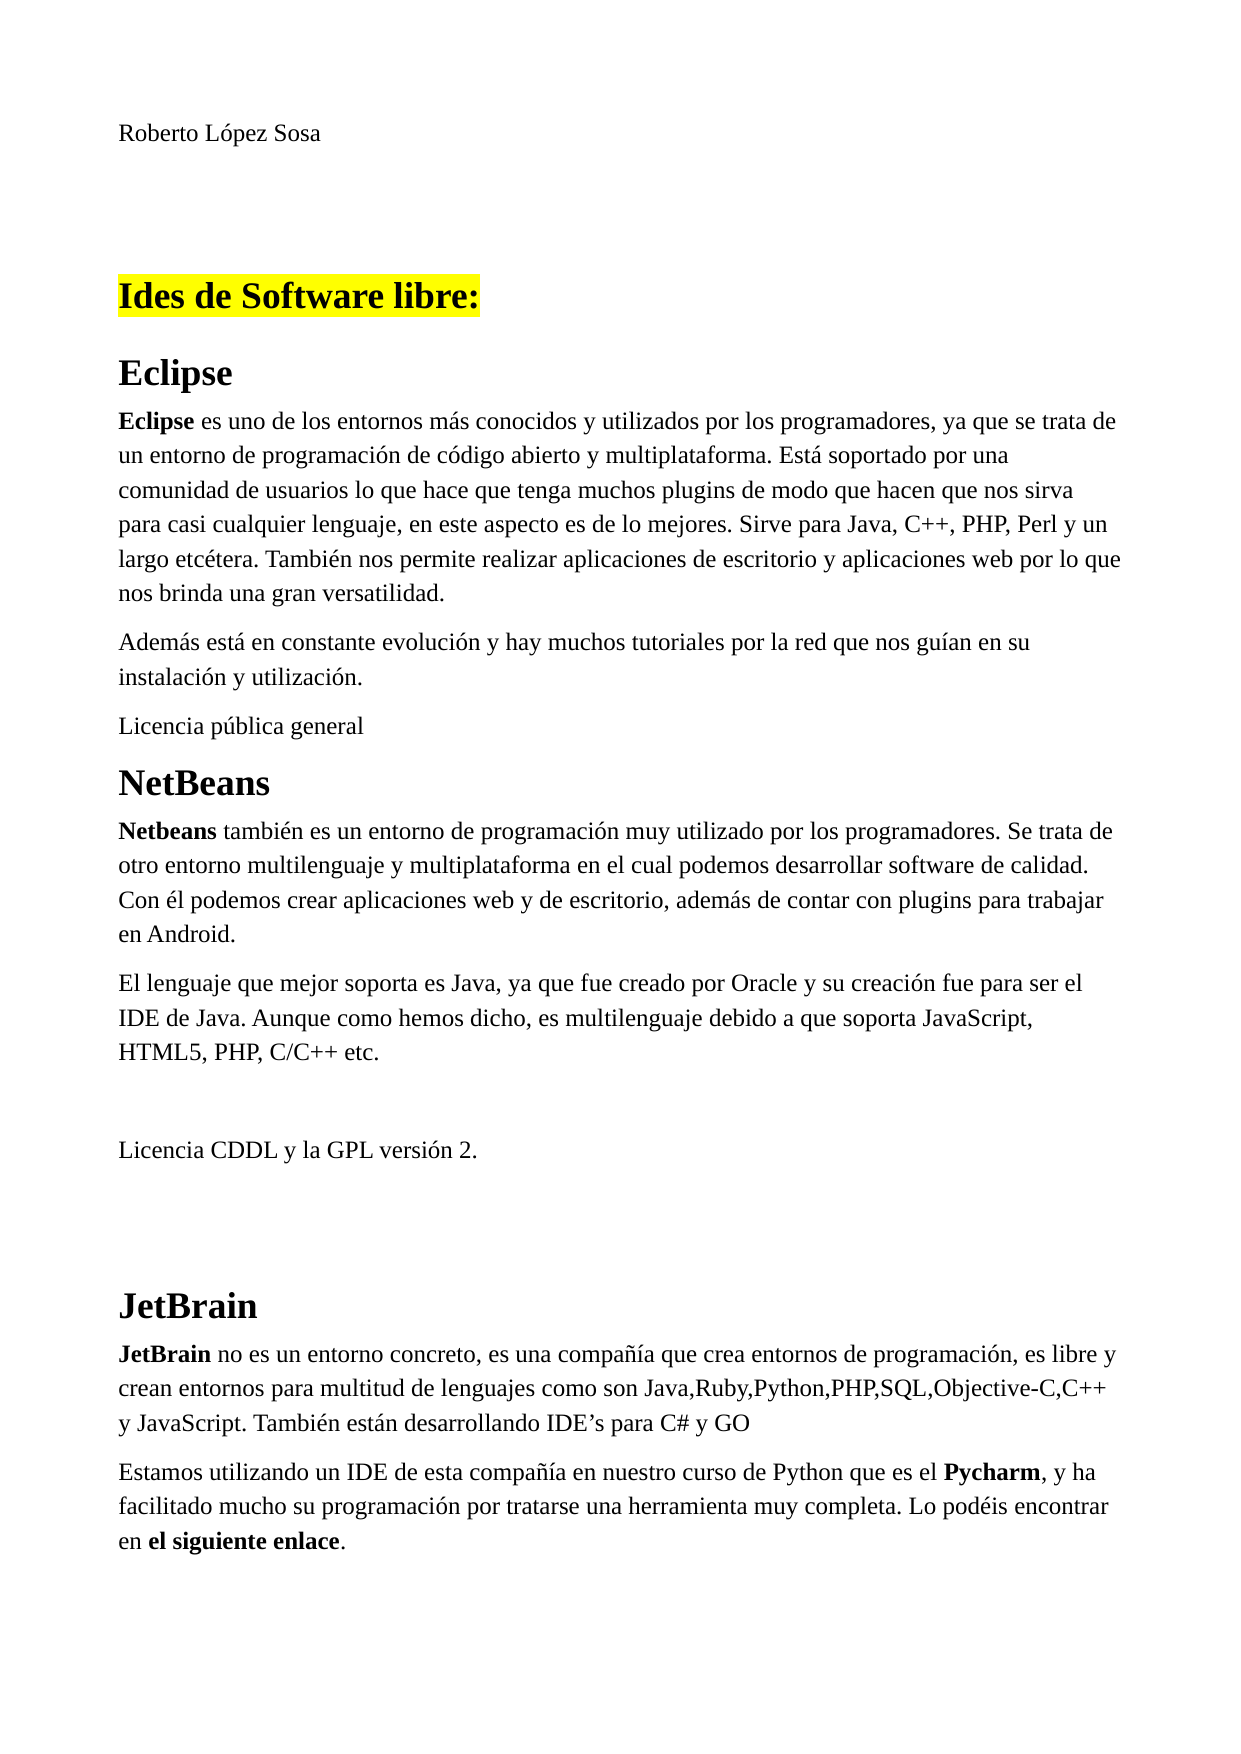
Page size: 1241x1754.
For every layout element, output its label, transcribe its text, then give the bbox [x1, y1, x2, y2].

text El lenguaje que mejor soporta es Java, ya que fue creado por Oracle y su creación fue para ser el IDE de Java. Aunque como hemos dicho, es multilenguaje debido a que soporta JavaScript, HTML5, PHP, C/C++ etc. [118, 968, 1122, 1066]
text Netbeans también es un entorno de programación muy utilizado por los programadores. Se trata de otro entorno multilenguaje y multiplataforma en el cual podemos desarrollar software de calidad. Con él podemos crear aplicaciones web y de escritorio, además de contar con plugins para trabajar en Android. [118, 816, 1122, 948]
subtitle Ides de Software libre: [118, 274, 1122, 317]
subtitle JetBrain [118, 1283, 1122, 1326]
text Eclipse es uno de los entornos más conocidos y utilizados por los programadores, ya que se trata de un entorno de programación de código abierto y multiplataforma. Está soportado por una comunidad de usuarios lo que hace que tenga muchos plugins de modo que hacen que nos sirva para casi cualquier lenguaje, en este aspecto es de lo mejores. Sirve para Java, C++, PHP, Perl y un largo etcétera. También nos permite realizar aplicaciones de escritorio y aplicaciones web por lo que nos brinda una gran versatilidad. [118, 406, 1122, 607]
subtitle Eclipse [118, 350, 1122, 393]
text Además está en constante evolución y hay muchos tutoriales por la red que nos guían en su instalación y utilización. [118, 627, 1122, 690]
text Licencia pública general [118, 711, 1122, 739]
text Estamos utilizando un IDE de esta compañía en nuestro curso de Python que es el Pycharm, y ha facilitado mucho su programación por tratarse una herramienta muy completa. Lo podéis encontrar en el siguiente enlace. [118, 1457, 1122, 1554]
subtitle NetBeans [118, 760, 1122, 803]
text Licencia CDDL y la GPL versión 2. [118, 1136, 1122, 1164]
text JetBrain no es un entorno concreto, es una compañía que crea entornos de programación, es libre y crean entornos para multitud de lenguajes como son Java,Ruby,Python,PHP,SQL,Objective-C,C++ y JavaScript. También están desarrollando IDE’s para C# y GO [118, 1339, 1122, 1437]
